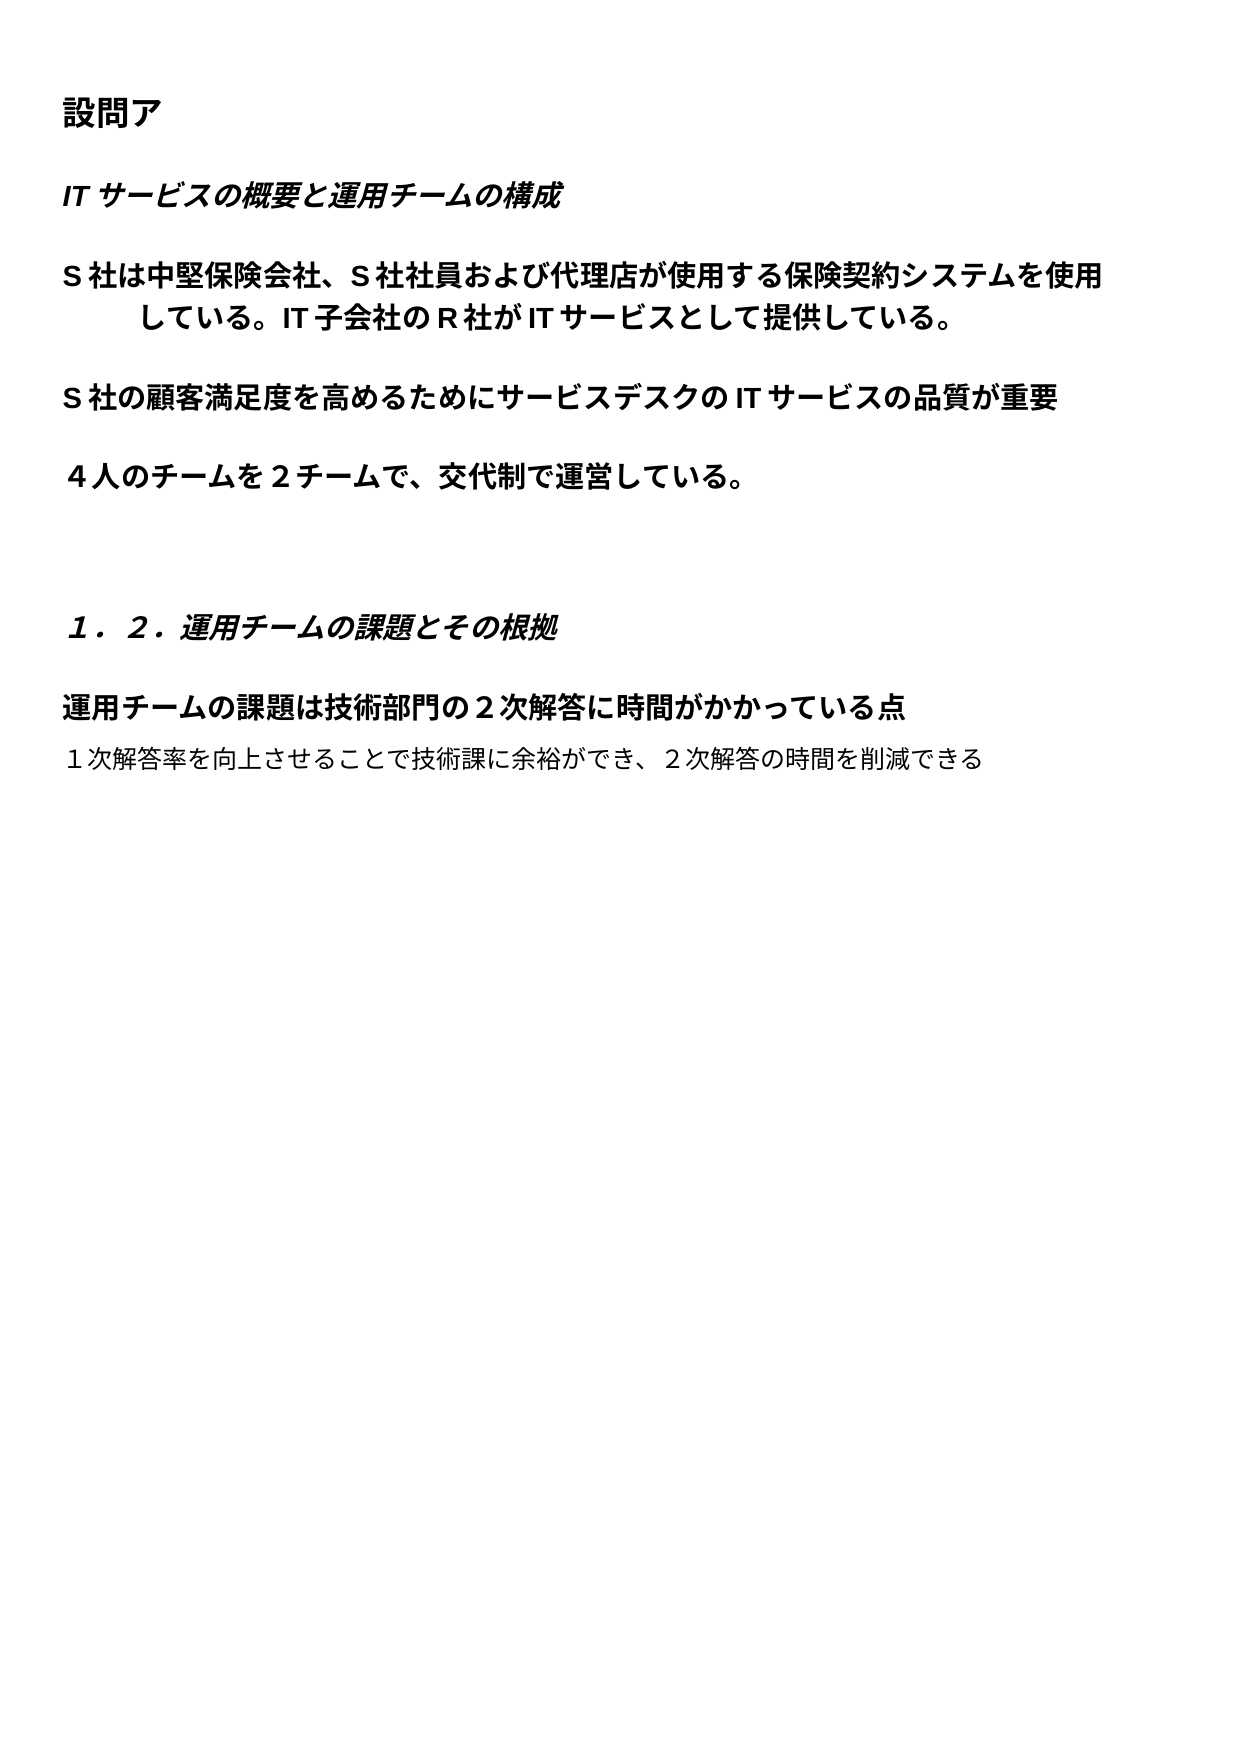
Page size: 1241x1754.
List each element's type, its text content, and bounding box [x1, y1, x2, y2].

subtitle S社は中堅保険会社、S社社員および代理店が使用する保険契約システムを使用している。IT子会社のR社がITサービスとして提供している。 [62, 252, 1122, 337]
subtitle ITサービスの概要と運用チームの構成 [62, 172, 1122, 214]
subtitle ４人のチームを２チームで、交代制で運営している。 [62, 454, 1122, 496]
subtitle １．２．運用チームの課題とその根拠 [62, 605, 1122, 647]
subtitle 設問ア [62, 89, 1122, 135]
text １次解答率を向上させることで技術課に余裕ができ、２次解答の時間を削減できる [62, 739, 1122, 776]
subtitle S社の顧客満足度を高めるためにサービスデスクのITサービスの品質が重要 [62, 374, 1122, 416]
subtitle 運用チームの課題は技術部門の２次解答に時間がかかっている点 [62, 684, 1122, 727]
